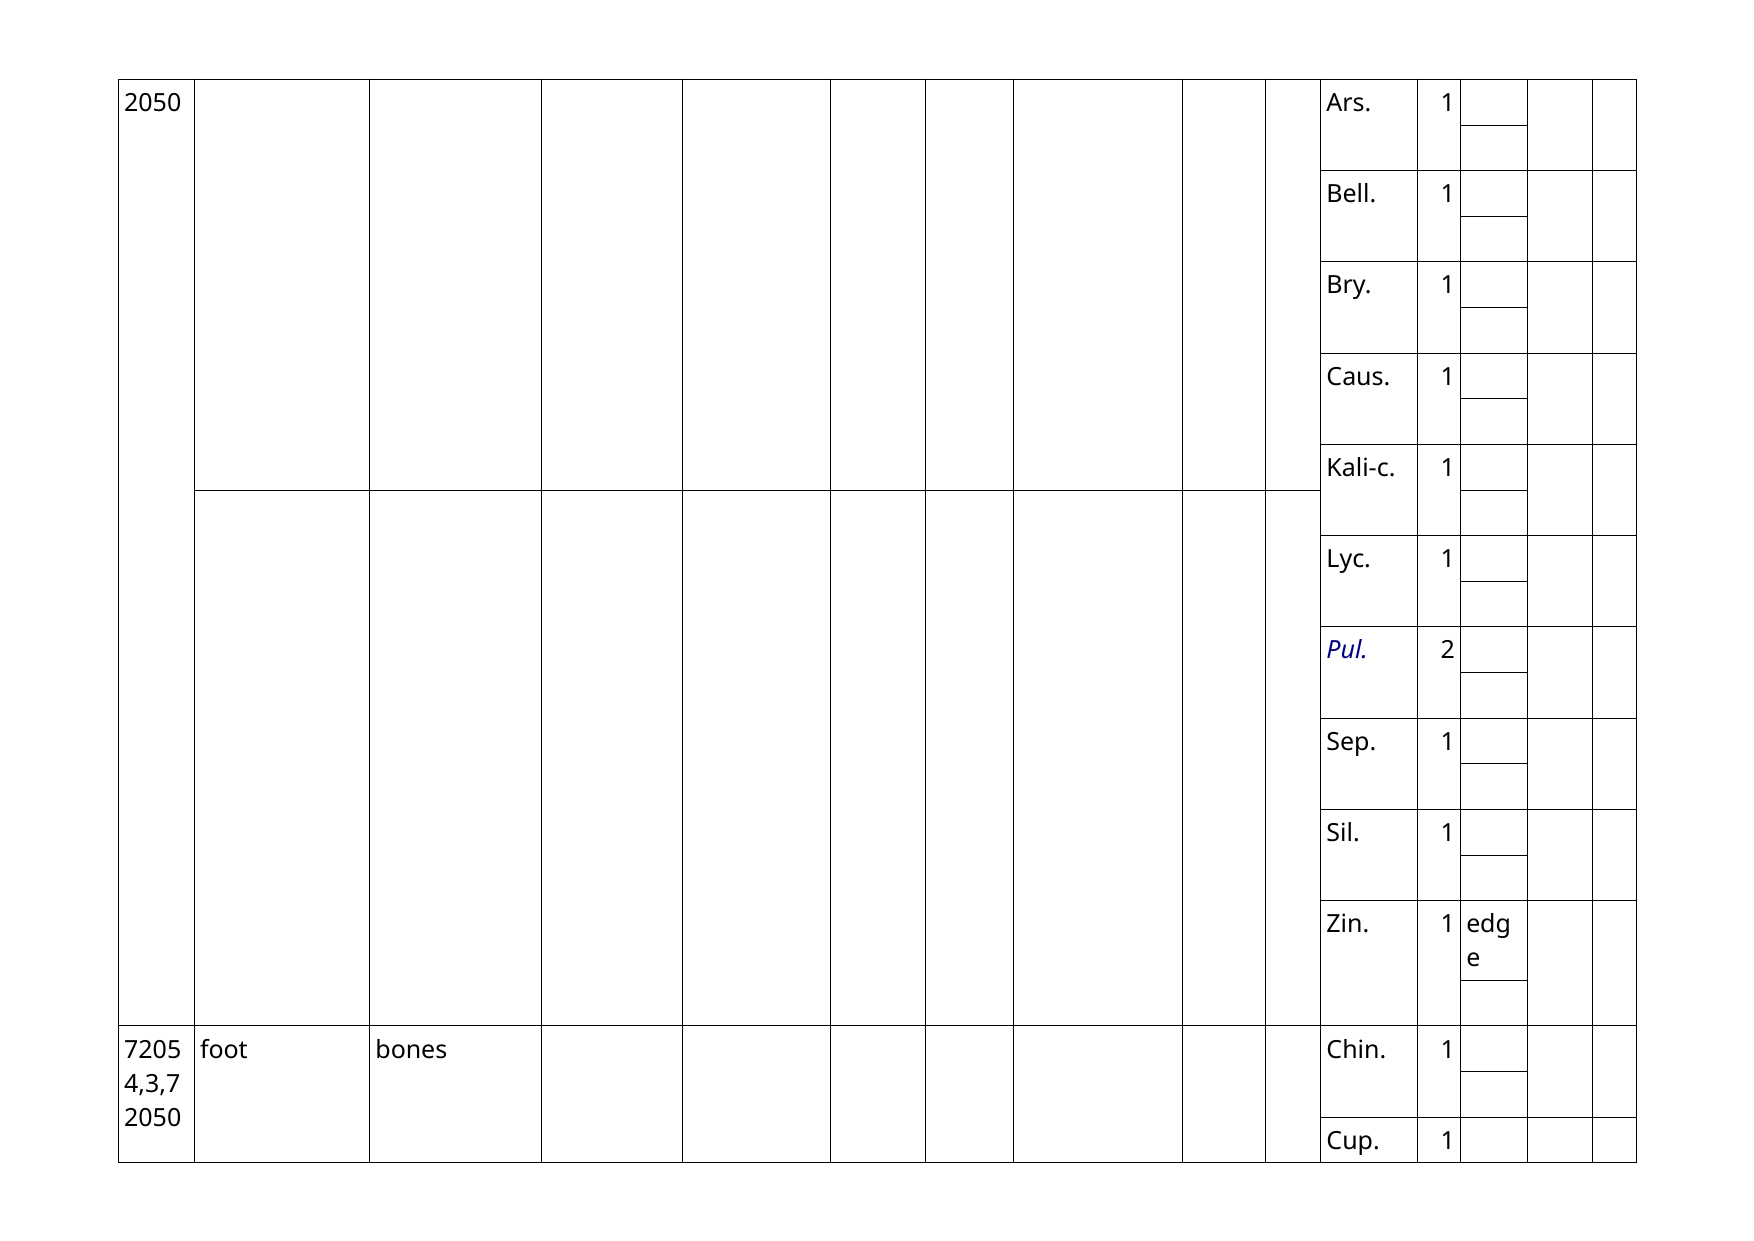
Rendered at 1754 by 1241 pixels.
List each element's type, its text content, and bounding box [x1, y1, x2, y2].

table_cell 1 [1418, 80, 1460, 170]
table_cell Chin. [1321, 1026, 1417, 1117]
table_cell [1593, 719, 1636, 809]
table_cell [1528, 445, 1592, 535]
table_cell edge [1461, 901, 1527, 980]
table_cell [1528, 80, 1592, 170]
table_cell [1461, 80, 1527, 124]
table_cell [1528, 810, 1592, 900]
table_cell [926, 80, 1013, 489]
table_cell [1593, 1118, 1636, 1162]
table_cell 72054,3,72050 [119, 1026, 194, 1162]
table_cell [1593, 262, 1636, 353]
table_cell [1461, 354, 1527, 398]
table_cell [195, 491, 369, 1025]
table_cell [1461, 1026, 1527, 1071]
table_cell [542, 80, 682, 489]
table_cell 1 [1418, 1118, 1460, 1162]
table_cell [1461, 764, 1527, 809]
table_cell 2 [1418, 627, 1460, 718]
table_cell [1461, 126, 1527, 170]
table_cell [1528, 901, 1592, 1025]
table_cell [1528, 719, 1592, 809]
table_cell [1593, 171, 1636, 261]
table_cell Zin. [1321, 901, 1417, 1025]
table_cell [1593, 810, 1636, 900]
table_cell [1461, 1118, 1527, 1162]
table_cell [1528, 1026, 1592, 1117]
table_cell [1461, 856, 1527, 900]
table_cell foot [195, 1026, 369, 1162]
table_cell [1461, 536, 1527, 581]
table_cell Bell. [1321, 171, 1417, 261]
table_cell [1461, 1072, 1527, 1117]
table_cell [1461, 308, 1527, 353]
table_cell [1461, 445, 1527, 489]
table_cell bones [370, 1026, 541, 1162]
table_cell Bry. [1321, 262, 1417, 353]
table_cell [1528, 262, 1592, 353]
table_cell [1461, 719, 1527, 763]
table_cell Sil. [1321, 810, 1417, 900]
table_cell [1461, 491, 1527, 535]
table_cell [1183, 80, 1265, 489]
table_cell [1461, 673, 1527, 718]
table_cell 1 [1418, 354, 1460, 444]
table_cell [1266, 80, 1320, 489]
table_cell Sep. [1321, 719, 1417, 809]
table_cell 1 [1418, 262, 1460, 353]
table_cell [542, 491, 682, 1025]
table_cell [370, 491, 541, 1025]
table_cell [1014, 491, 1182, 1025]
table_cell 1 [1418, 536, 1460, 626]
table_cell [1461, 399, 1527, 444]
table_cell [1183, 491, 1265, 1025]
table_cell 1 [1418, 810, 1460, 900]
table_cell Kali-c. [1321, 445, 1417, 535]
table_cell [831, 491, 925, 1025]
table_cell Ars. [1321, 80, 1417, 170]
table_cell [1528, 1118, 1592, 1162]
table_cell [831, 1026, 925, 1162]
table_cell 1 [1418, 901, 1460, 1025]
table_cell [926, 491, 1013, 1025]
table_cell Pul. [1321, 627, 1417, 718]
table_cell [1593, 901, 1636, 1025]
table_cell [1593, 627, 1636, 718]
table_cell 1 [1418, 171, 1460, 261]
table_cell [1014, 80, 1182, 489]
table_cell 1 [1418, 1026, 1460, 1117]
table_cell Caus. [1321, 354, 1417, 444]
table_cell [1266, 491, 1320, 1025]
table_cell [1461, 171, 1527, 216]
table_cell 1 [1418, 445, 1460, 535]
table_cell [1461, 262, 1527, 307]
table_cell [683, 491, 830, 1025]
table_cell 2050 [119, 80, 194, 1025]
table_cell [1461, 582, 1527, 626]
table_cell [1593, 1026, 1636, 1117]
table_cell [683, 80, 830, 489]
table_cell [1461, 810, 1527, 854]
table_cell [1461, 627, 1527, 672]
table_cell [1593, 80, 1636, 170]
table_cell [1528, 171, 1592, 261]
table_cell [542, 1026, 682, 1162]
table_cell [831, 80, 925, 489]
table_cell [1461, 217, 1527, 261]
table_cell [1014, 1026, 1182, 1162]
table_cell Cup. [1321, 1118, 1417, 1162]
table_cell [1461, 981, 1527, 1025]
table_cell 1 [1418, 719, 1460, 809]
table_cell [1528, 627, 1592, 718]
table_cell [1528, 536, 1592, 626]
table_cell [1183, 1026, 1265, 1162]
table_cell [1266, 1026, 1320, 1162]
table_cell [195, 80, 369, 489]
table_cell Lyc. [1321, 536, 1417, 626]
table_cell [1593, 445, 1636, 535]
table_cell [926, 1026, 1013, 1162]
table_cell [1528, 354, 1592, 444]
table_cell [1593, 354, 1636, 444]
table_cell [683, 1026, 830, 1162]
table_cell [370, 80, 541, 489]
table_cell [1593, 536, 1636, 626]
